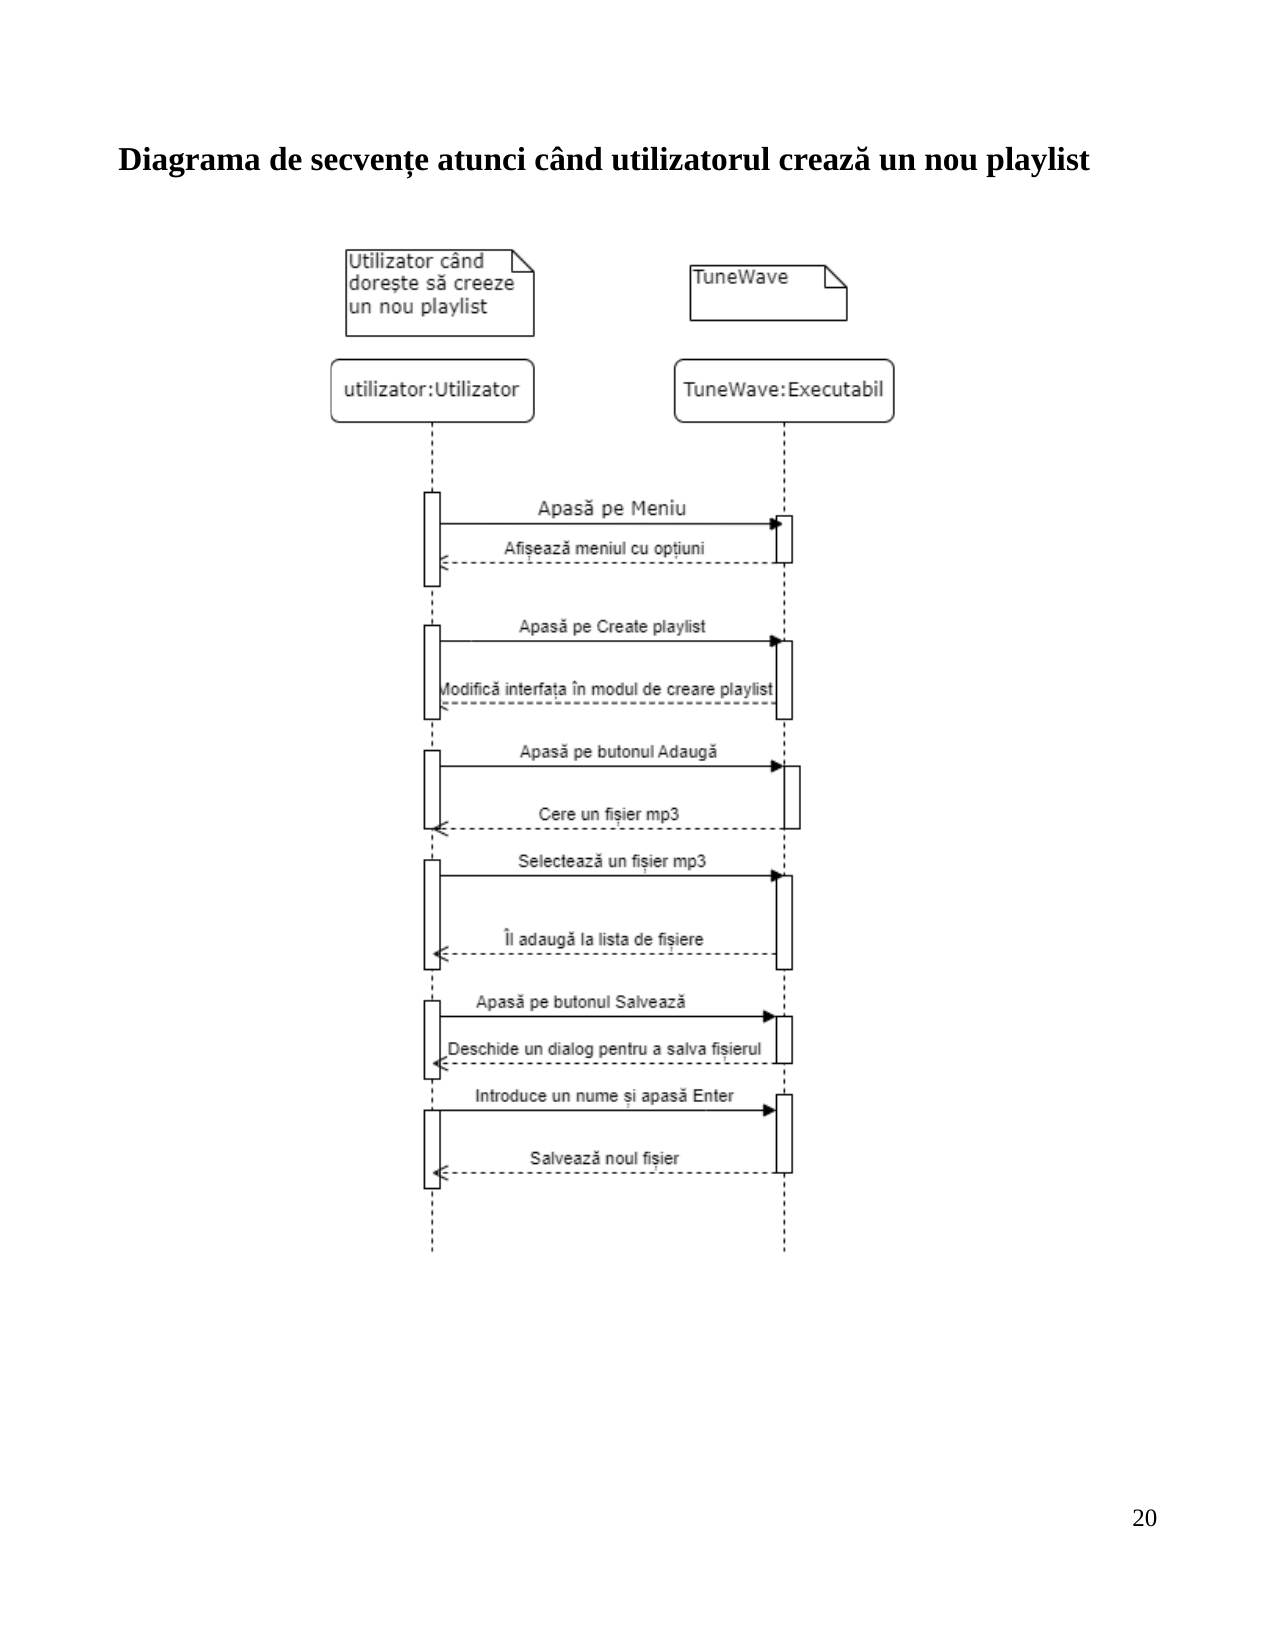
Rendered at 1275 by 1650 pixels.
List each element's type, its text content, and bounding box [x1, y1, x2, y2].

subtitle Diagrama de secvențe atunci când utilizatorul crează un nou playlist [118, 139, 1157, 177]
picture [330, 237, 945, 1260]
